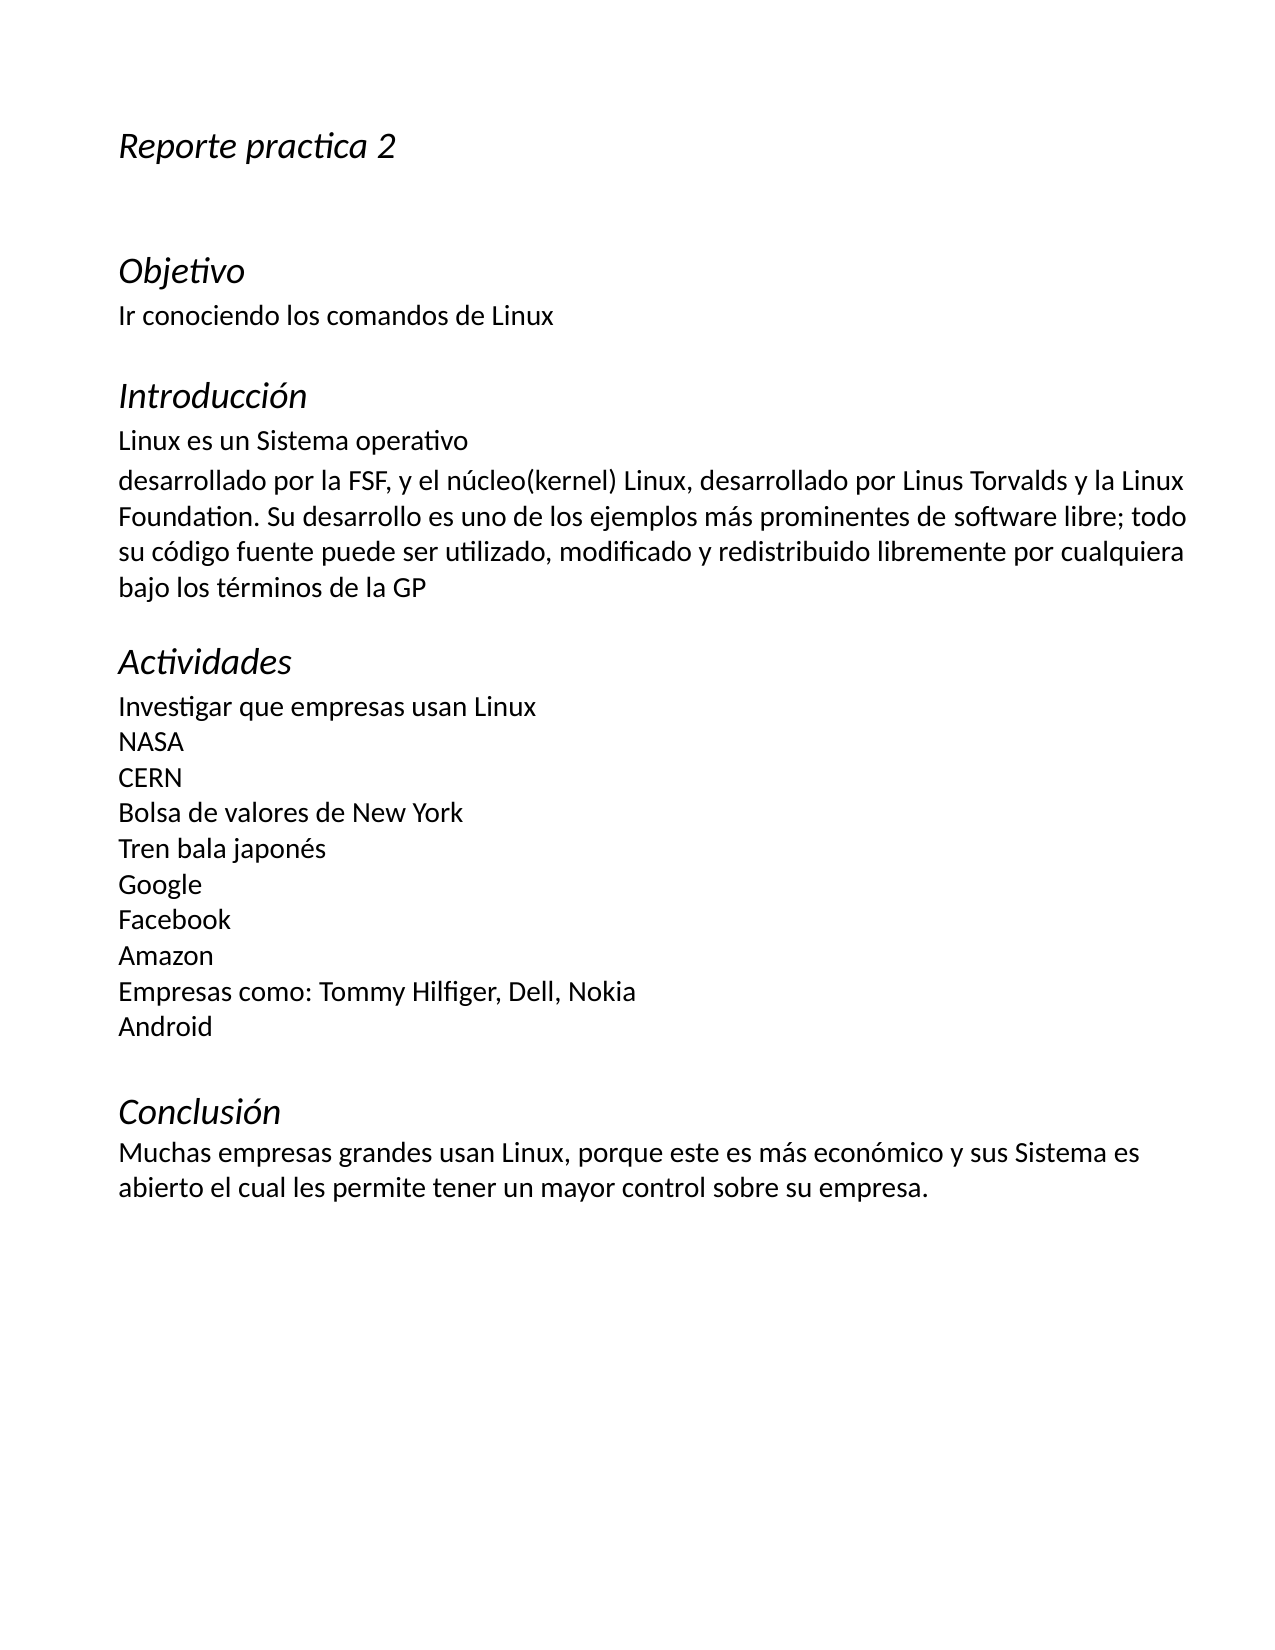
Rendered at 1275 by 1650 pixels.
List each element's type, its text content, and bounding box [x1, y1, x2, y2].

text Google [118, 866, 1205, 901]
subtitle Actividades [118, 638, 1205, 683]
subtitle Objetivo [118, 247, 1205, 293]
text NASA [118, 723, 1205, 759]
text Empresas como: Tommy Hilfiger, Dell, Nokia [118, 973, 1205, 1008]
text Android [118, 1008, 1205, 1044]
subtitle Conclusión [118, 1088, 1205, 1134]
text Tren bala japonés [118, 830, 1205, 866]
text Facebook [118, 901, 1205, 937]
subtitle Investigar que empresas usan Linux [118, 688, 1205, 723]
text Muchas empresas grandes usan Linux, porque este es más económico y sus Sistema es abierto el cual les permite tener un mayor control sobre su empresa. [118, 1134, 1205, 1205]
subtitle Introducción [118, 372, 1205, 418]
text Bolsa de valores de New York [118, 794, 1205, 830]
text CERN [118, 759, 1205, 794]
subtitle Reporte practica 2 [118, 122, 1205, 167]
subtitle desarrollado por la FSF, y el núcleo(kernel) Linux, desarrollado por Linus Torvalds y la Linux Foundation. Su desarrollo es uno de los ejemplos más prominentes de software libre; todo su código fuente puede ser utilizado, modificado y redistribuido libremente por cualquiera bajo los términos de la GP [118, 462, 1205, 605]
subtitle Ir conociendo los comandos de Linux [118, 297, 1205, 333]
text Amazon [118, 937, 1205, 973]
subtitle Linux es un Sistema operativo [118, 422, 1205, 458]
